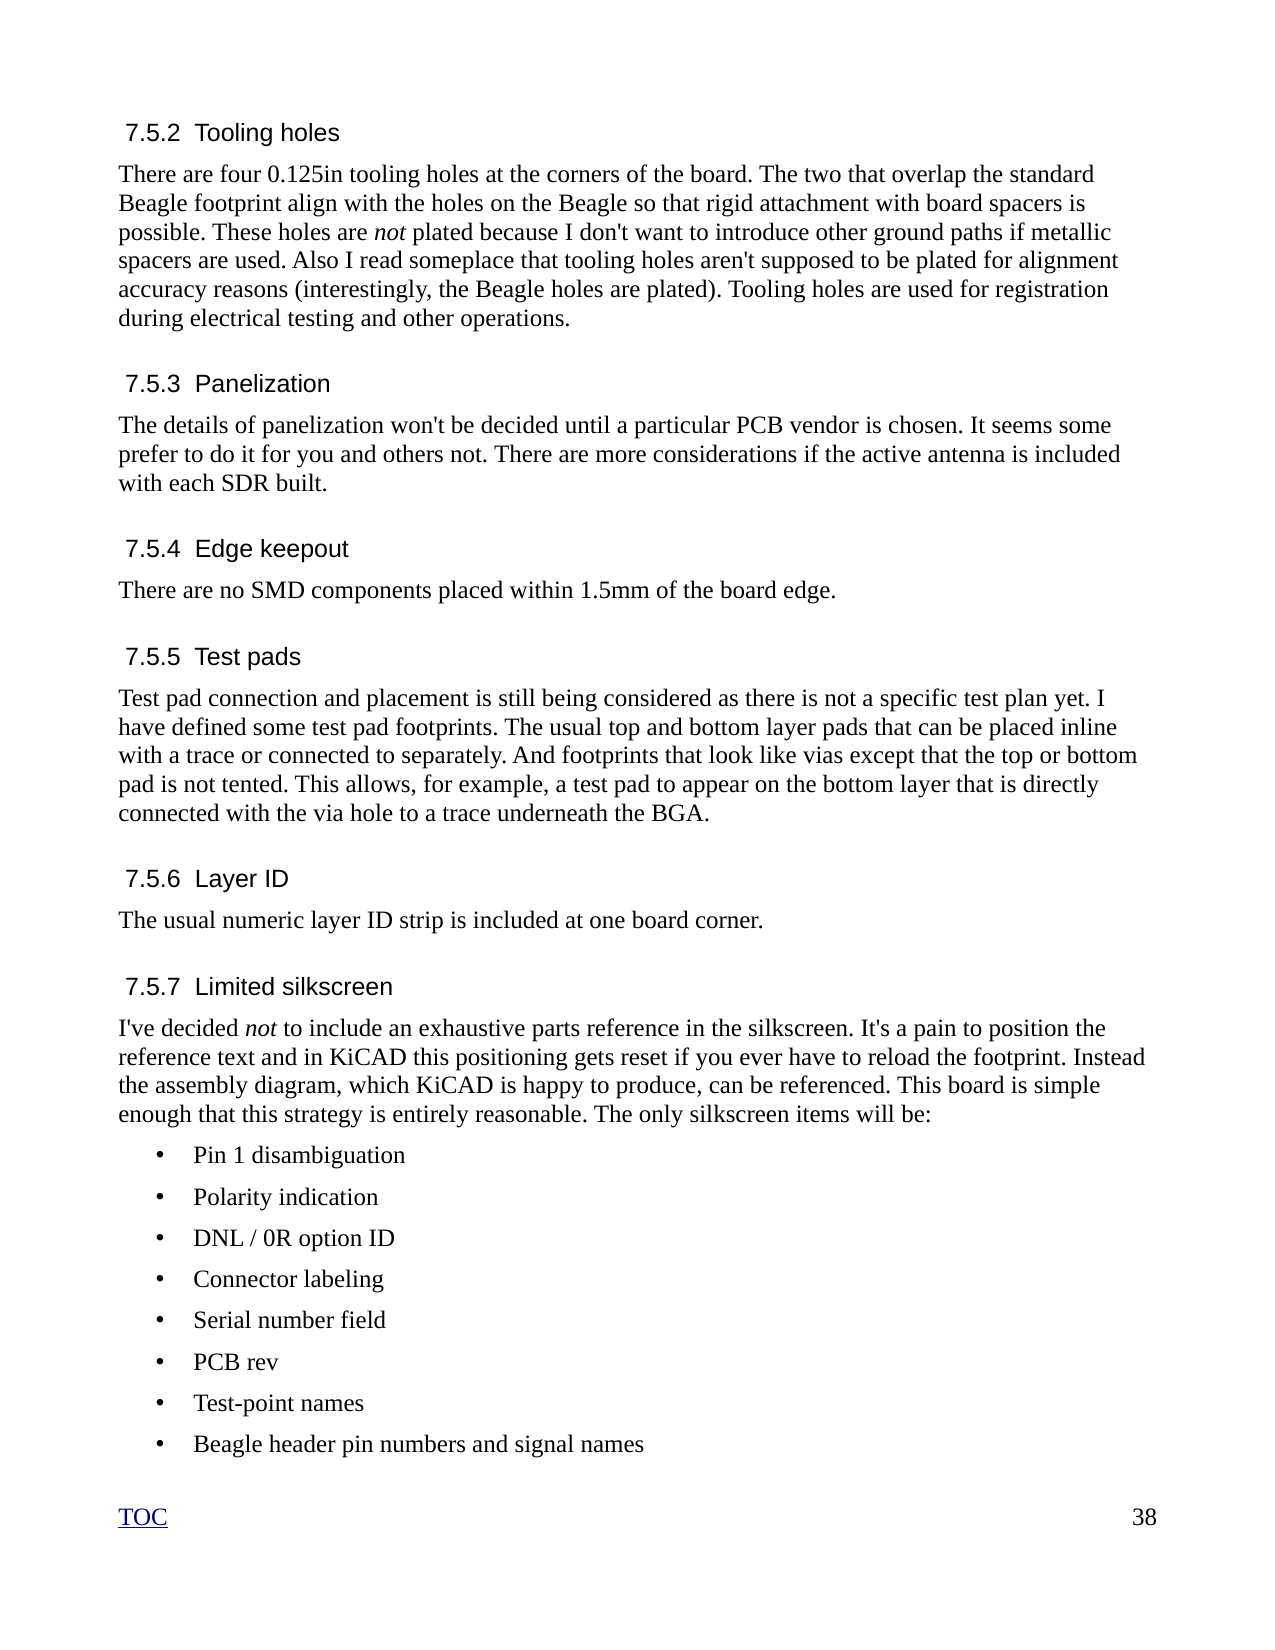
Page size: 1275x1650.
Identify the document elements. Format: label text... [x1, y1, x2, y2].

list Connector labeling [156, 1264, 1157, 1293]
list Polarity indication [156, 1182, 1157, 1211]
text I've decided not to include an exhaustive parts reference in the silkscreen. It's a pain to position the reference text and in KiCAD this positioning gets reset if you ever have to reload the footprint. Instead the assembly diagram, which KiCAD is happy to produce, can be referenced. This board is simple enough that this strategy is entirely reasonable. The only silkscreen items will be: [118, 1013, 1157, 1128]
text There are four 0.125in tooling holes at the corners of the board. The two that overlap the standard Beagle footprint align with the holes on the Beagle so that rigid attachment with board spacers is possible. These holes are not plated because I don't want to introduce other ground paths if metallic spacers are used. Also I read someplace that tooling holes aren't supposed to be plated for alignment accuracy reasons (interestingly, the Beagle holes are plated). Tooling holes are used for registration during electrical testing and other operations. [118, 159, 1157, 332]
subtitle Limited silkscreen [118, 972, 1157, 1001]
subtitle Edge keepout [118, 534, 1157, 563]
subtitle Test pads [118, 642, 1157, 671]
list Beagle header pin numbers and signal names [156, 1429, 1157, 1458]
list Test-point names [156, 1388, 1157, 1417]
subtitle Layer ID [118, 864, 1157, 893]
list Serial number field [156, 1306, 1157, 1334]
text The usual numeric layer ID strip is included at one board corner. [118, 906, 1157, 934]
text Test pad connection and placement is still being considered as there is not a specific test plan yet. I have defined some test pad footprints. The usual top and bottom layer pads that can be placed inline with a trace or connected to separately. And footprints that look like vias except that the top or bottom pad is not tented. This allows, for example, a test pad to appear on the bottom layer that is directly connected with the via hole to a trace underneath the BGA. [118, 683, 1157, 827]
list Pin 1 disambiguation [156, 1141, 1157, 1169]
text The details of panelization won't be decided until a particular PCB vendor is chosen. It seems some prefer to do it for you and others not. There are more considerations if the active antenna is included with each SDR built. [118, 411, 1157, 497]
text There are no SMD components placed within 1.5mm of the board edge. [118, 576, 1157, 604]
subtitle Tooling holes [118, 118, 1157, 147]
subtitle Panelization [118, 369, 1157, 398]
list DNL / 0R option ID [156, 1223, 1157, 1252]
list PCB rev [156, 1347, 1157, 1376]
